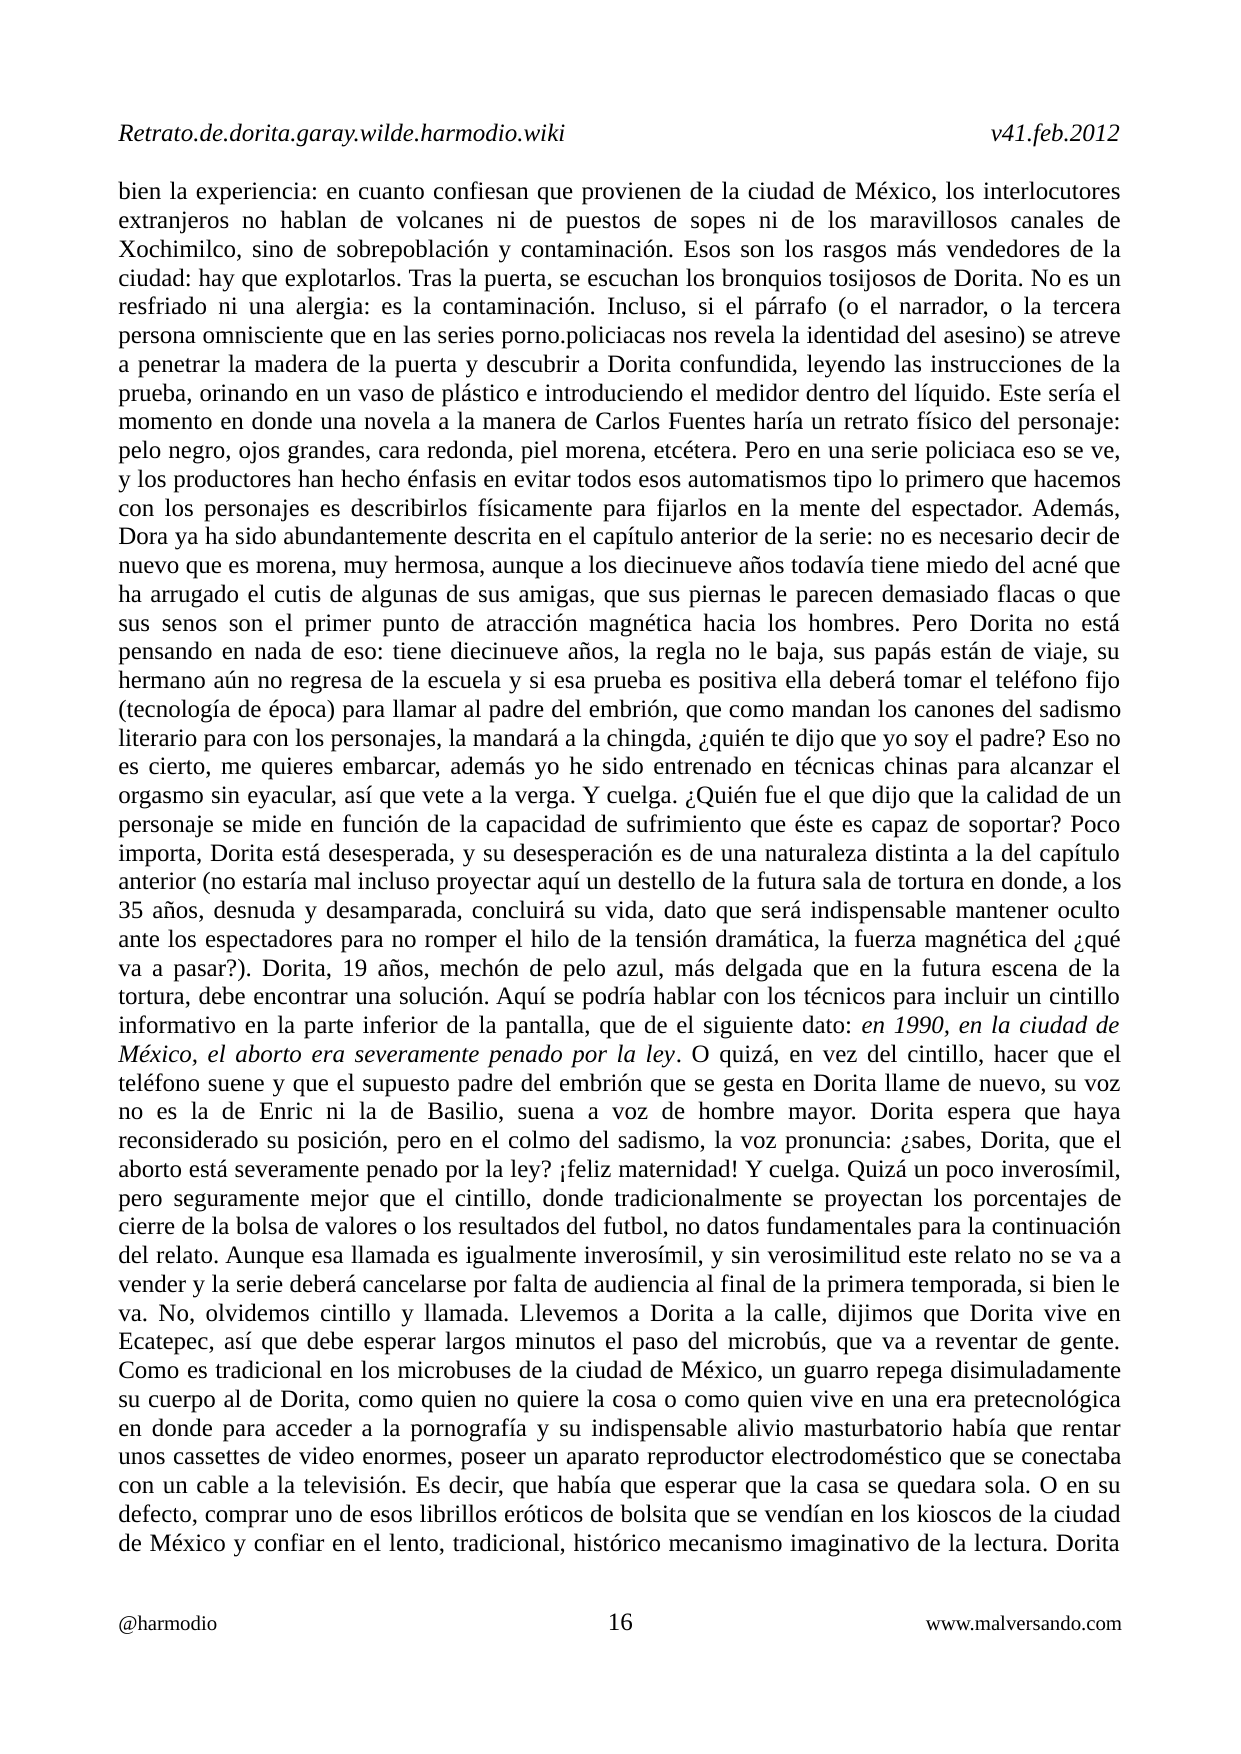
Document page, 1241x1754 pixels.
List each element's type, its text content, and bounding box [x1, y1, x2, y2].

text bien la experiencia: en cuanto confiesan que provienen de la ciudad de México, los interlocutores extranjeros no hablan de volcanes ni de puestos de sopes ni de los maravillosos canales de Xochimilco, sino de sobrepoblación y contaminación. Esos son los rasgos más vendedores de la ciudad: hay que explotarlos. Tras la puerta, se escuchan los bronquios tosijosos de Dorita. No es un resfriado ni una alergia: es la contaminación. Incluso, si el párrafo (o el narrador, o la tercera persona omnisciente que en las series porno.policiacas nos revela la identidad del asesino) se atreve a penetrar la madera de la puerta y descubrir a Dorita confundida, leyendo las instrucciones de la prueba, orinando en un vaso de plástico e introduciendo el medidor dentro del líquido. Este sería el momento en donde una novela a la manera de Carlos Fuentes haría un retrato físico del personaje: pelo negro, ojos grandes, cara redonda, piel morena, etcétera. Pero en una serie policiaca eso se ve, y los productores han hecho énfasis en evitar todos esos automatismos tipo lo primero que hacemos con los personajes es describirlos físicamente para fijarlos en la mente del espectador. Además, Dora ya ha sido abundantemente descrita en el capítulo anterior de la serie: no es necesario decir de nuevo que es morena, muy hermosa, aunque a los diecinueve años todavía tiene miedo del acné que ha arrugado el cutis de algunas de sus amigas, que sus piernas le parecen demasiado flacas o que sus senos son el primer punto de atracción magnética hacia los hombres. Pero Dorita no está pensando en nada de eso: tiene diecinueve años, la regla no le baja, sus papás están de viaje, su hermano aún no regresa de la escuela y si esa prueba es positiva ella deberá tomar el teléfono fijo (tecnología de época) para llamar al padre del embrión, que como mandan los canones del sadismo literario para con los personajes, la mandará a la chingda, ¿quién te dijo que yo soy el padre? Eso no es cierto, me quieres embarcar, además yo he sido entrenado en técnicas chinas para alcanzar el orgasmo sin eyacular, así que vete a la verga. Y cuelga. ¿Quién fue el que dijo que la calidad de un personaje se mide en función de la capacidad de sufrimiento que éste es capaz de soportar? Poco importa, Dorita está desesperada, y su desesperación es de una naturaleza distinta a la del capítulo anterior (no estaría mal incluso proyectar aquí un destello de la futura sala de tortura en donde, a los 35 años, desnuda y desamparada, concluirá su vida, dato que será indispensable mantener oculto ante los espectadores para no romper el hilo de la tensión dramática, la fuerza magnética del ¿qué va a pasar?). Dorita, 19 años, mechón de pelo azul, más delgada que en la futura escena de la tortura, debe encontrar una solución. Aquí se podría hablar con los técnicos para incluir un cintillo informativo en la parte inferior de la pantalla, que de el siguiente dato: en 1990, en la ciudad de México, el aborto era severamente penado por la ley. O quizá, en vez del cintillo, hacer que el teléfono suene y que el supuesto padre del embrión que se gesta en Dorita llame de nuevo, su voz no es la de Enric ni la de Basilio, suena a voz de hombre mayor. Dorita espera que haya reconsiderado su posición, pero en el colmo del sadismo, la voz pronuncia: ¿sabes, Dorita, que el aborto está severamente penado por la ley? ¡feliz maternidad! Y cuelga. Quizá un poco inverosímil, pero seguramente mejor que el cintillo, donde tradicionalmente se proyectan los porcentajes de cierre de la bolsa de valores o los resultados del futbol, no datos fundamentales para la continuación del relato. Aunque esa llamada es igualmente inverosímil, y sin verosimilitud este relato no se va a vender y la serie deberá cancelarse por falta de audiencia al final de la primera temporada, si bien le va. No, olvidemos cintillo y llamada. Llevemos a Dorita a la calle, dijimos que Dorita vive en Ecatepec, así que debe esperar largos minutos el paso del microbús, que va a reventar de gente. Como es tradicional en los microbuses de la ciudad de México, un guarro repega disimuladamente su cuerpo al de Dorita, como quien no quiere la cosa o como quien vive en una era pretecnológica en donde para acceder a la pornografía y su indispensable alivio masturbatorio había que rentar unos cassettes de video enormes, poseer un aparato reproductor electrodoméstico que se conectaba con un cable a la televisión. Es decir, que había que esperar que la casa se quedara sola. O en su defecto, comprar uno de esos librillos eróticos de bolsita que se vendían en los kioscos de la ciudad de México y confiar en el lento, tradicional, histórico mecanismo imaginativo de la lectura. Dorita [118, 176, 1122, 1556]
